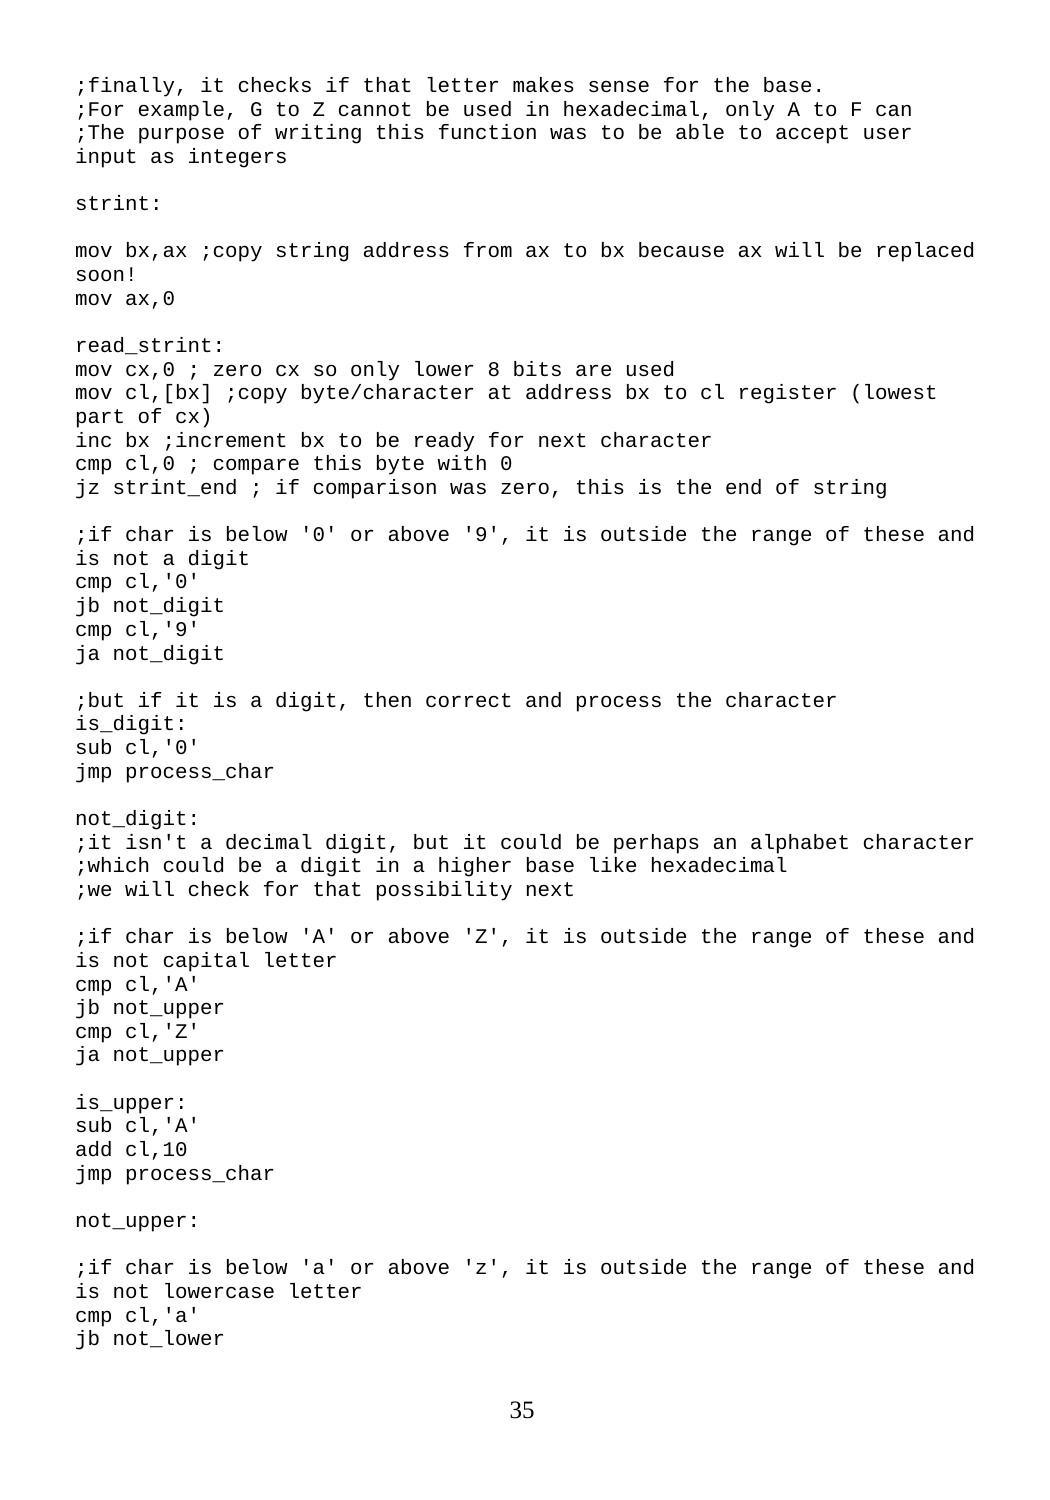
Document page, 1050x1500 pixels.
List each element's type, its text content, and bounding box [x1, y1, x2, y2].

text cmp cl,0 ; compare this byte with 0 [75, 453, 975, 477]
text mov cx,0 ; zero cx so only lower 8 bits are used [75, 359, 975, 382]
text ja not_upper [75, 1044, 975, 1068]
text sub cl,'A' [75, 1115, 975, 1139]
text jz strint_end ; if comparison was zero, this is the end of string [75, 477, 975, 501]
text ;if char is below 'A' or above 'Z', it is outside the range of these and is not capital letter [75, 926, 975, 973]
text mov ax,0 [75, 288, 975, 311]
text cmp cl,'a' [75, 1304, 975, 1328]
text jb not_lower [75, 1328, 975, 1352]
text ;if char is below 'a' or above 'z', it is outside the range of these and is not lowercase letter [75, 1257, 975, 1304]
text not_upper: [75, 1210, 975, 1234]
text cmp cl,'0' [75, 572, 975, 595]
text cmp cl,'Z' [75, 1021, 975, 1044]
text cmp cl,'9' [75, 619, 975, 642]
text jb not_digit [75, 595, 975, 619]
text add cl,10 [75, 1139, 975, 1163]
text jb not_upper [75, 997, 975, 1021]
text ;For example, G to Z cannot be used in hexadecimal, only A to F can [75, 99, 975, 122]
text is_upper: [75, 1092, 975, 1115]
text ;it isn't a decimal digit, but it could be perhaps an alphabet character [75, 832, 975, 855]
text jmp process_char [75, 761, 975, 784]
text is_digit: [75, 713, 975, 737]
text sub cl,'0' [75, 737, 975, 761]
text ja not_digit [75, 642, 975, 666]
text ;which could be a digit in a higher base like hexadecimal [75, 855, 975, 879]
text ;finally, it checks if that letter makes sense for the base. [75, 75, 975, 99]
text ;if char is below '0' or above '9', it is outside the range of these and is not a digit [75, 524, 975, 572]
text read_strint: [75, 335, 975, 359]
text mov bx,ax ;copy string address from ax to bx because ax will be replaced soon! [75, 241, 975, 288]
text not_digit: [75, 808, 975, 832]
text ;The purpose of writing this function was to be able to accept user input as integers [75, 122, 975, 169]
text jmp process_char [75, 1163, 975, 1186]
text mov cl,[bx] ;copy byte/character at address bx to cl register (lowest part of cx) [75, 382, 975, 430]
text inc bx ;increment bx to be ready for next character [75, 430, 975, 453]
text cmp cl,'A' [75, 973, 975, 997]
text strint: [75, 193, 975, 217]
text ;but if it is a digit, then correct and process the character [75, 690, 975, 713]
text ;we will check for that possibility next [75, 879, 975, 903]
